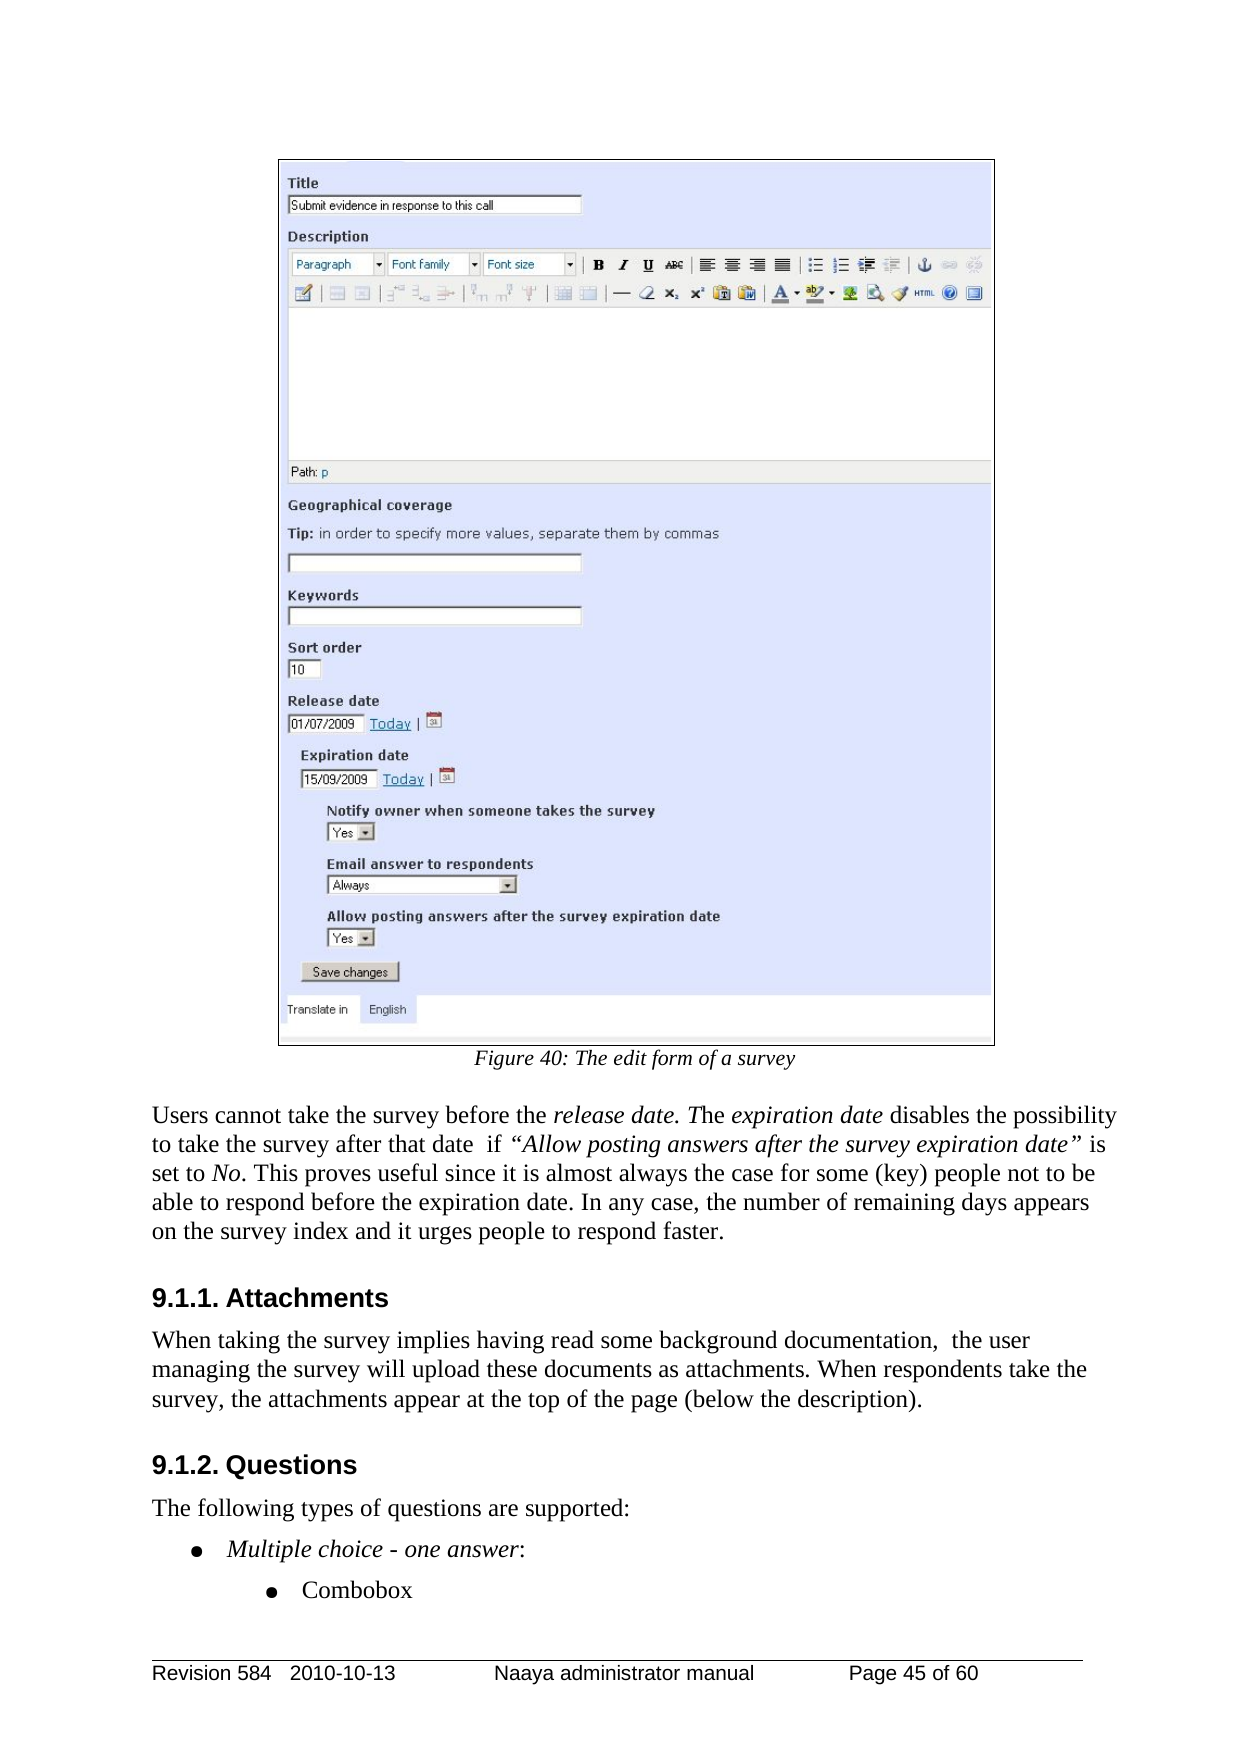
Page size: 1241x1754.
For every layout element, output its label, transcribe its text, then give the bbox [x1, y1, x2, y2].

subtitle Attachments [152, 1282, 1120, 1313]
picture [280, 161, 992, 1042]
text Figure 40: The edit form of a survey [253, 160, 1019, 1071]
text Users cannot take the survey before the release date. The expiration date disables the possibility to take the survey after that date if “Allow posting answers after the survey expiration date” is set to No. This proves useful since it is almost always the case for some (key) people not to be able to respond before the expiration date. In any case, the number of remaining days appears on the survey index and it urges people to respond faster. [152, 148, 1120, 1245]
subtitle Questions [152, 1449, 1120, 1480]
list Combobox [264, 1574, 1120, 1603]
text When taking the survey implies having read some background documentation, the user managing the survey will upload these documents as attachments. When respondents take the survey, the attachments appear at the top of the page (below the description). [152, 1325, 1120, 1412]
list Multiple choice - one answer: [189, 1534, 1120, 1563]
text The following types of questions are supported: [152, 1493, 1120, 1522]
